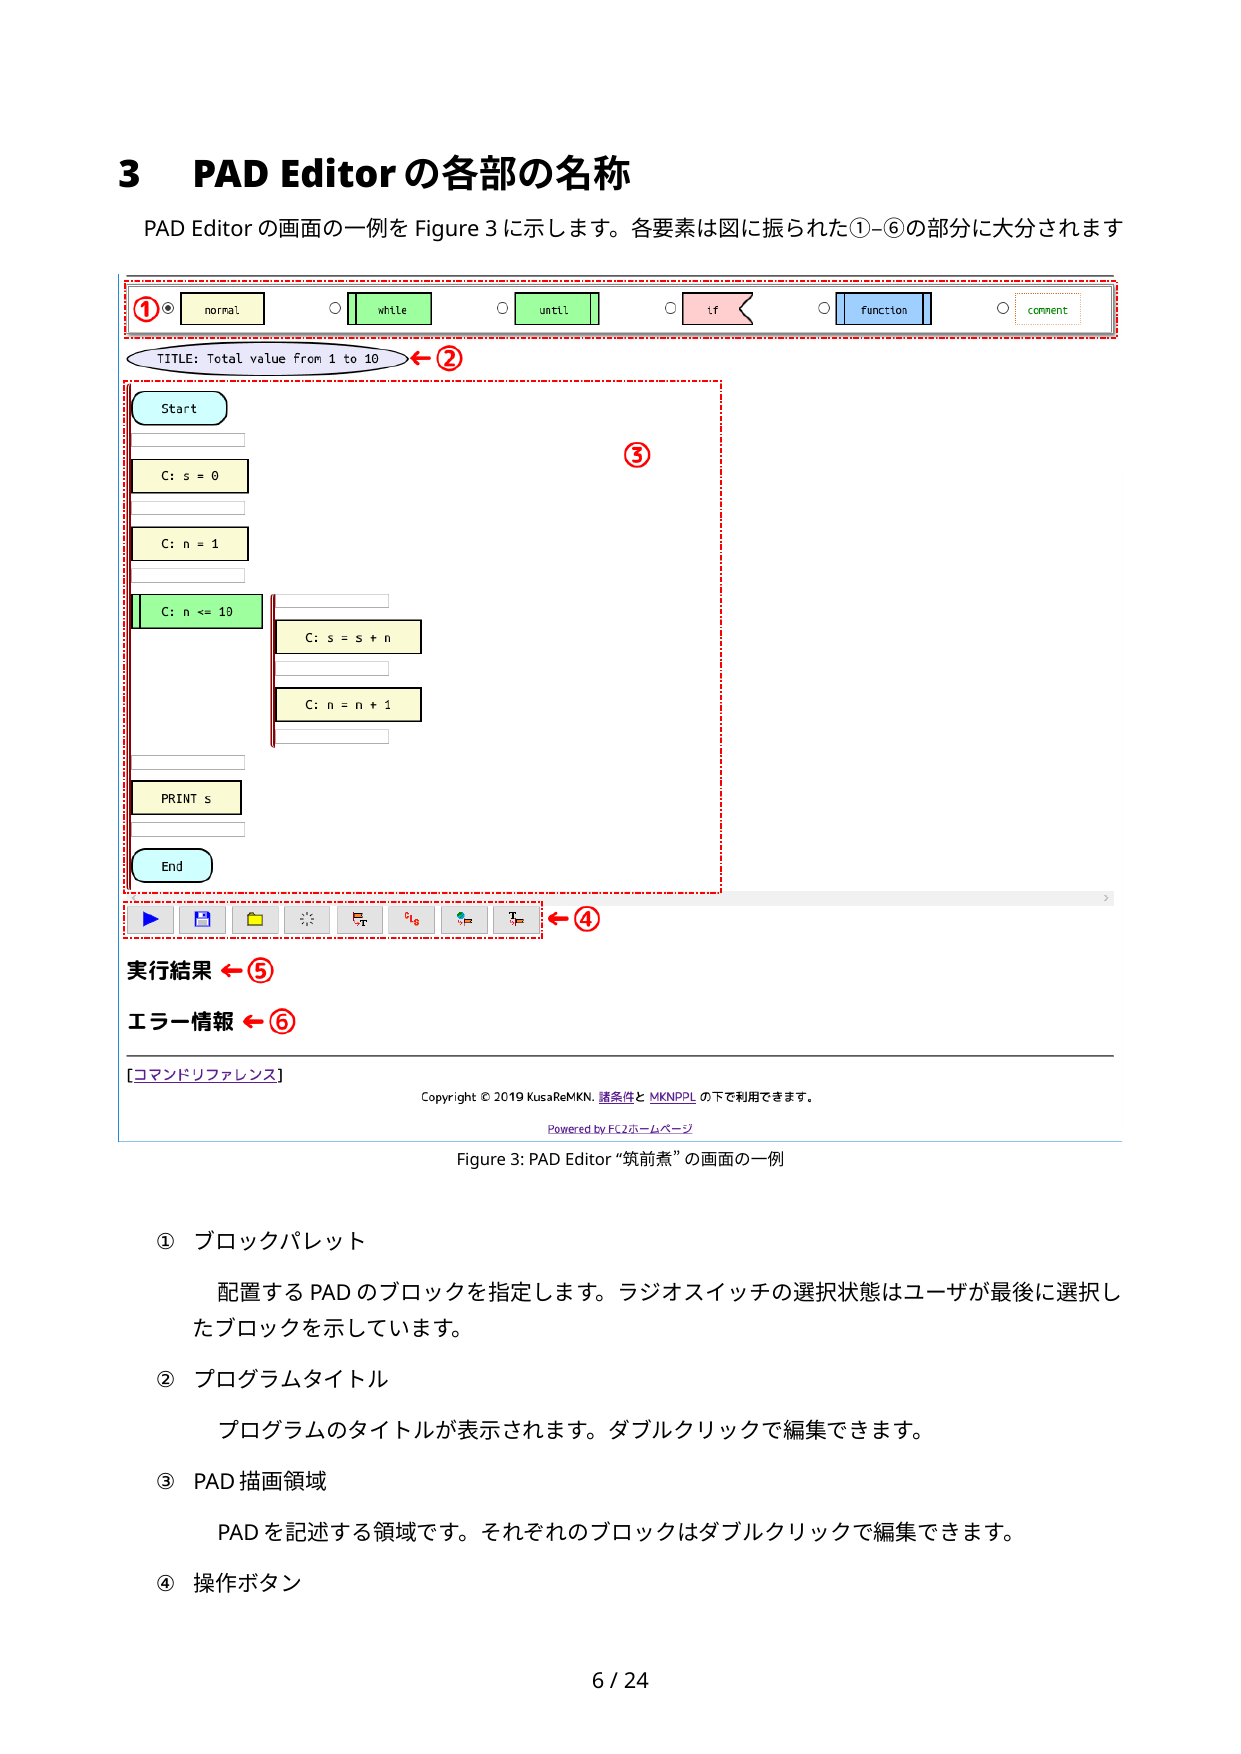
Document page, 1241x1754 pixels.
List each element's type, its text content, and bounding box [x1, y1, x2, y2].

list 操作ボタン [156, 1566, 1122, 1598]
list PAD描画領域 [156, 1464, 1122, 1496]
text プログラムのタイトルが表示されます。ダブルクリックで編集できます。 [192, 1413, 1122, 1445]
text PAD Editorの画面の一例をFigure 3に示します。各要素は図に振られた①–⑥の部分に大分されます。 [118, 211, 1122, 242]
subtitle PAD Editorの各部の名称 [118, 143, 1122, 198]
list プログラムタイトル [156, 1362, 1122, 1394]
text 配置するPADのブロックを指定します。ラジオスイッチの選択状態はユーザが最後に選択したブロックを示しています。 [192, 1275, 1122, 1343]
text Figure 3: PAD Editor “筑前煮” の画面の一例 [118, 1142, 1122, 1171]
list ブロックパレット [156, 1224, 1122, 1256]
text PADを記述する領域です。それぞれのブロックはダブルクリックで編集できます。 [192, 1515, 1122, 1547]
picture [118, 274, 1123, 1142]
